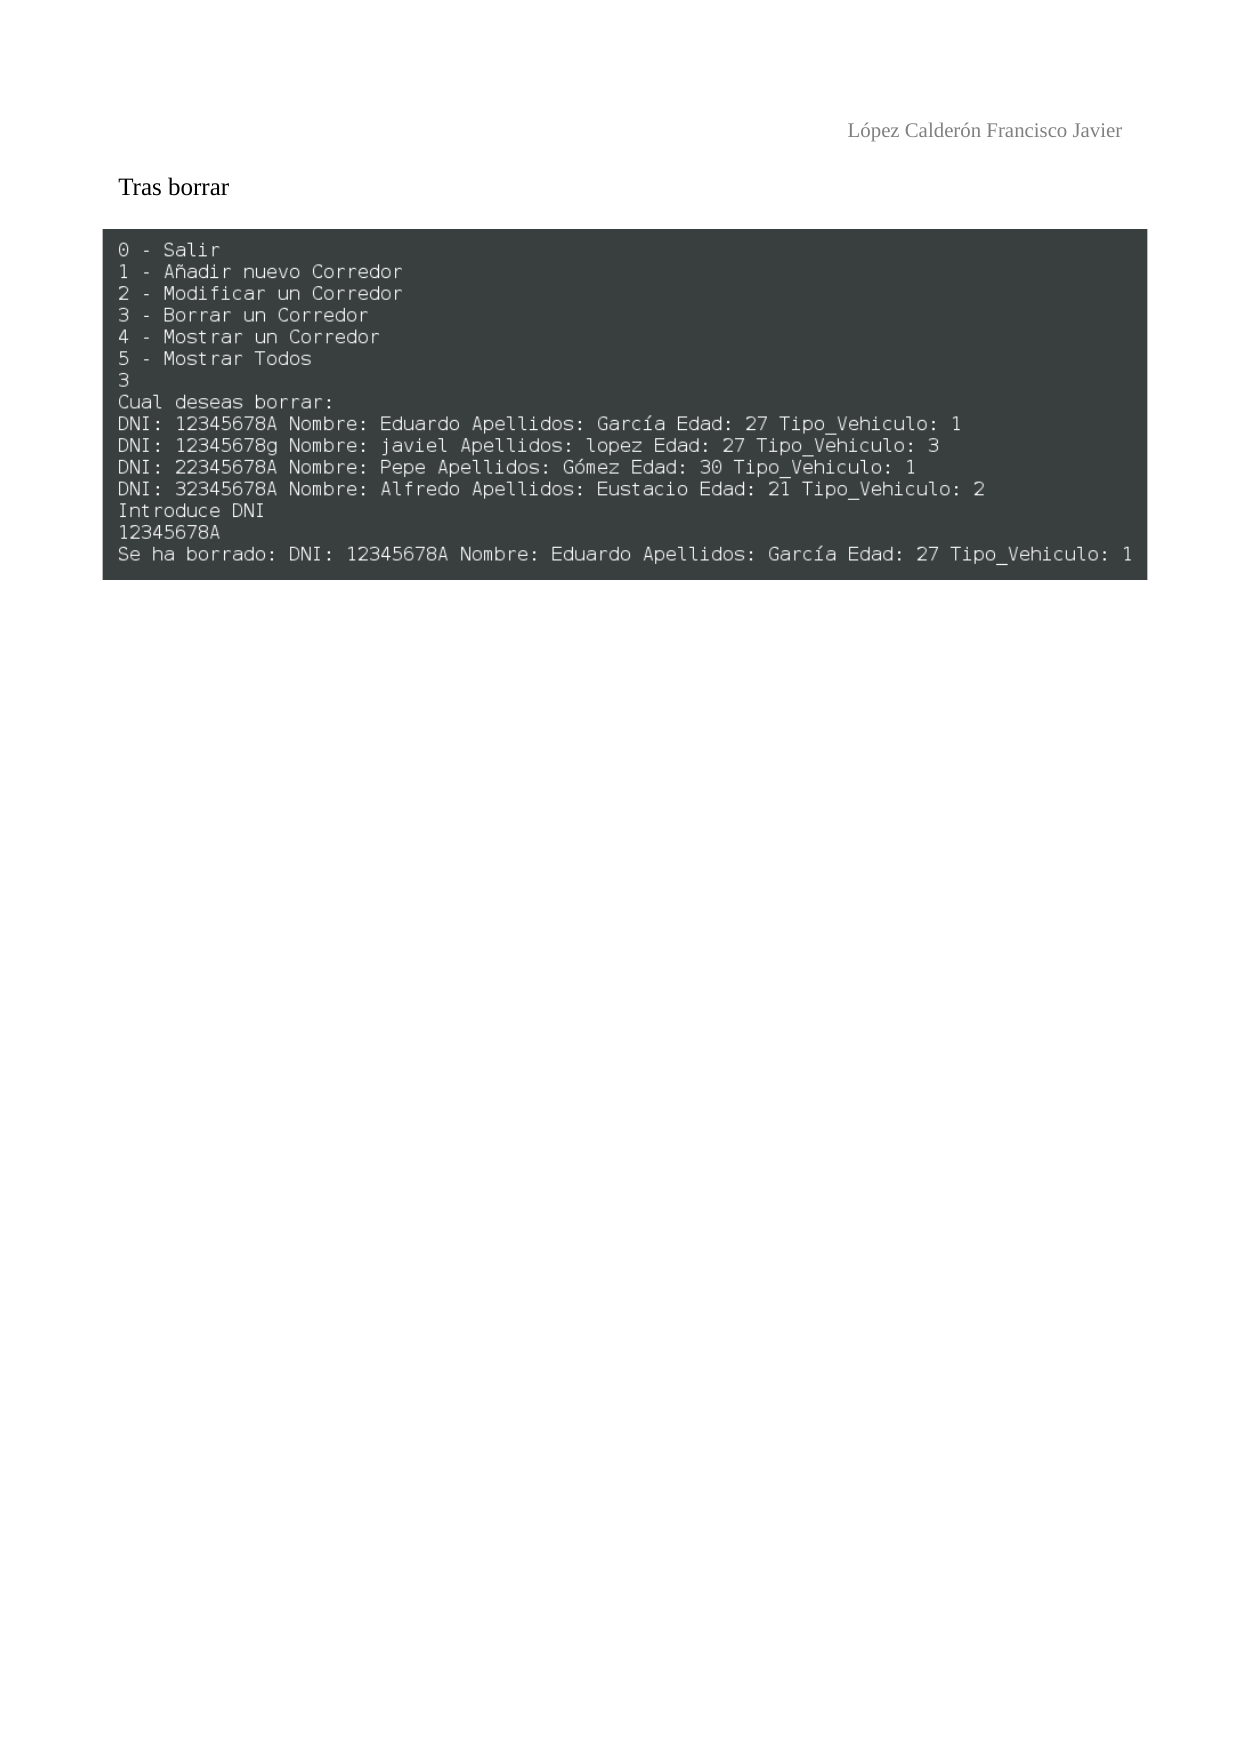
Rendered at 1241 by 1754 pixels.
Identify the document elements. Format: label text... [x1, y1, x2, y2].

picture [102, 229, 1148, 580]
text Tras borrar [118, 172, 1122, 200]
